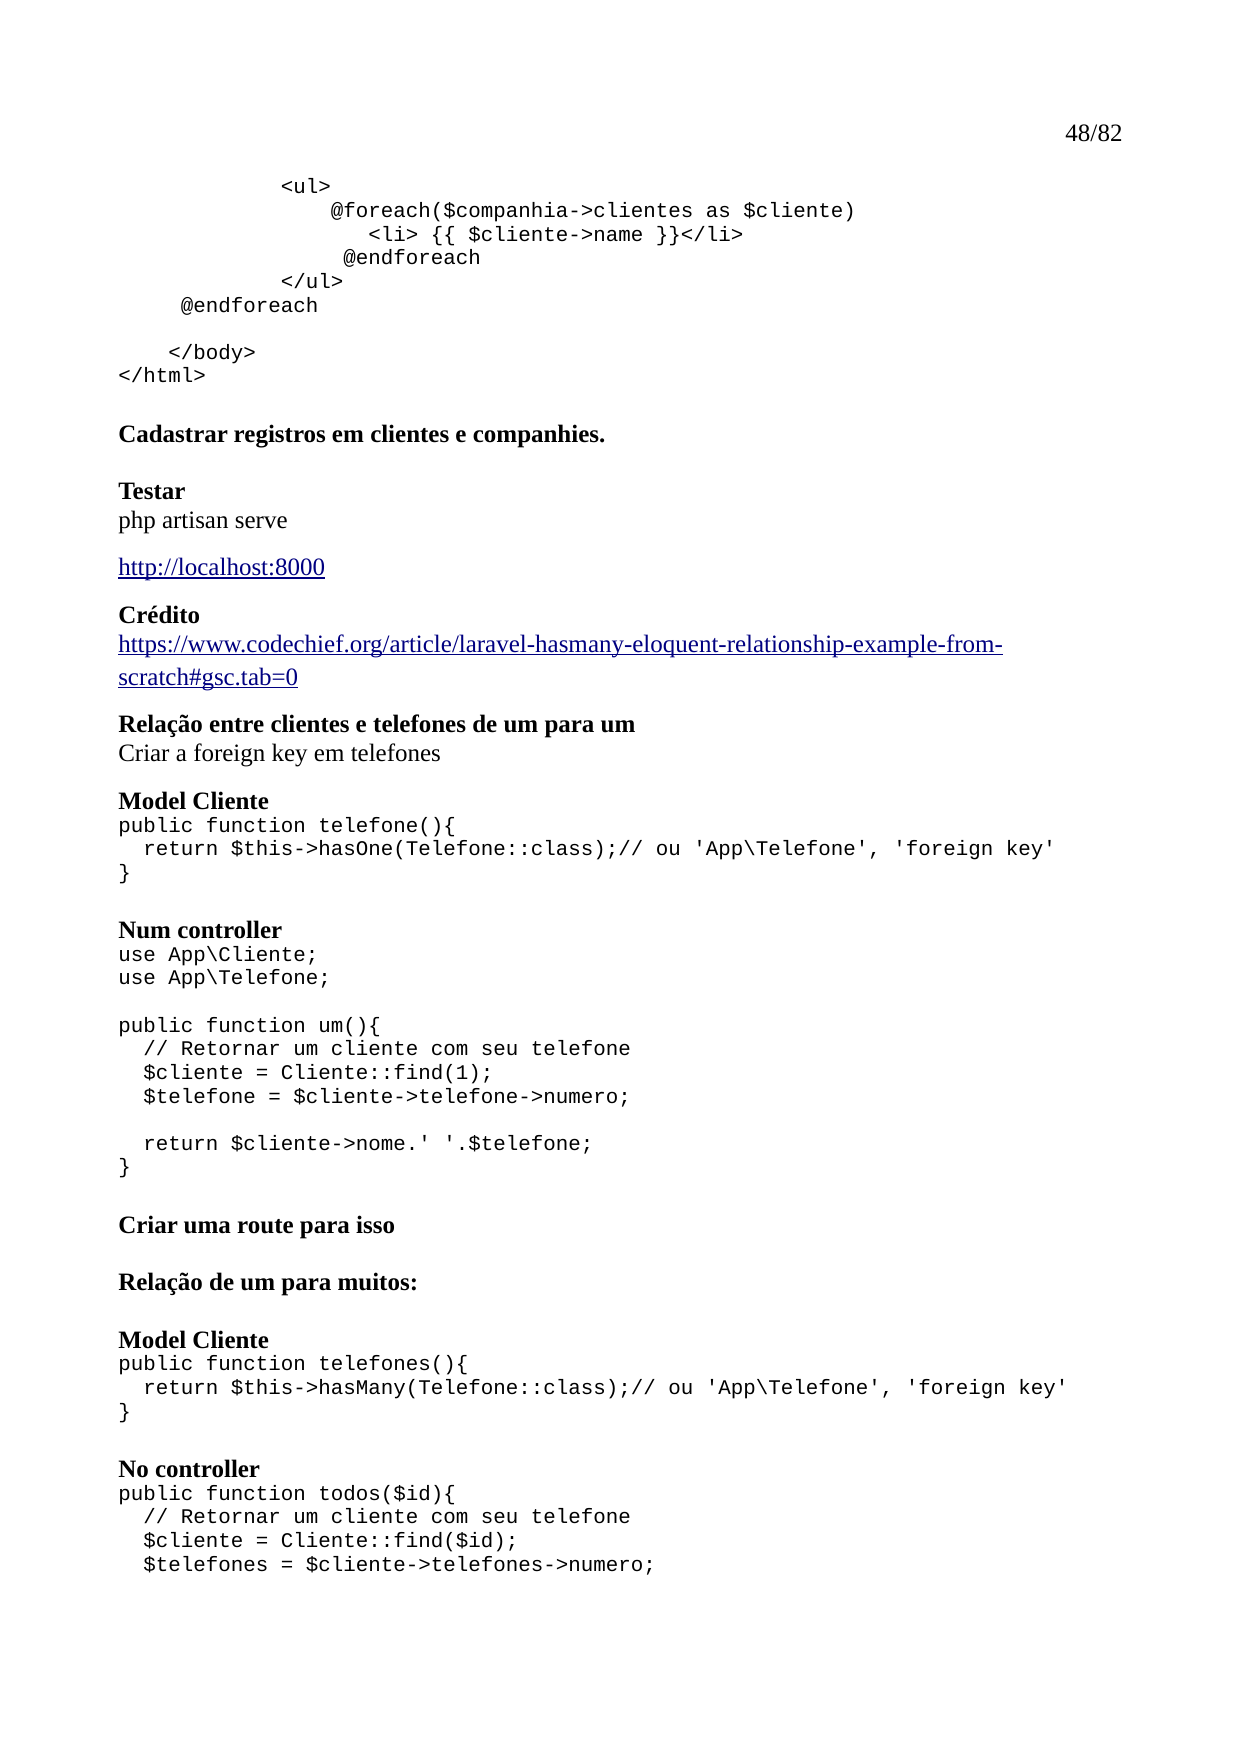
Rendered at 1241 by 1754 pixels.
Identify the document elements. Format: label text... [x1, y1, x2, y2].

text } [118, 1157, 1122, 1180]
text Testar [118, 476, 1122, 505]
text https://www.codechief.org/article/laravel-hasmany-eloquent-relationship-example-from-scratch#gsc.tab=0 [118, 629, 1122, 691]
text return $cliente->nome.' '.$telefone; [118, 1133, 1122, 1157]
text public function um(){ [118, 1015, 1122, 1038]
text </html> [118, 366, 1122, 389]
text </ul> [118, 271, 1122, 294]
text No controller [118, 1454, 1122, 1483]
text </body> [118, 342, 1122, 366]
text use App\Cliente; [118, 944, 1122, 967]
text @foreach($companhia->clientes as $cliente) [118, 200, 1122, 224]
text @endforeach [118, 294, 1122, 318]
text Cadastrar registros em clientes e companhies. [118, 419, 1122, 447]
text Relação entre clientes e telefones de um para um [118, 709, 1122, 738]
text use App\Telefone; [118, 967, 1122, 991]
text http://localhost:8000 [118, 552, 1122, 581]
text $telefone = $cliente->telefone->numero; [118, 1086, 1122, 1109]
text // Retornar um cliente com seu telefone [118, 1038, 1122, 1062]
text } [118, 862, 1122, 886]
text php artisan serve [118, 505, 1122, 534]
text return $this->hasMany(Telefone::class);// ou 'App\Telefone', 'foreign key' [118, 1377, 1122, 1401]
text public function telefone(){ [118, 814, 1122, 838]
text Criar a foreign key em telefones [118, 738, 1122, 767]
text Criar uma route para isso [118, 1210, 1122, 1238]
text <ul> [118, 176, 1122, 200]
text $cliente = Cliente::find(1); [118, 1062, 1122, 1086]
text public function telefones(){ [118, 1353, 1122, 1377]
text Model Cliente [118, 786, 1122, 814]
text $cliente = Cliente::find($id); [118, 1530, 1122, 1553]
text Model Cliente [118, 1325, 1122, 1353]
text @endforeach [118, 247, 1122, 271]
text Crédito [118, 600, 1122, 629]
text $telefones = $cliente->telefones->numero; [118, 1553, 1122, 1577]
text return $this->hasOne(Telefone::class);// ou 'App\Telefone', 'foreign key' [118, 838, 1122, 862]
text // Retornar um cliente com seu telefone [118, 1506, 1122, 1530]
text <li> {{ $cliente->name }}</li> [118, 224, 1122, 247]
text Num controller [118, 915, 1122, 944]
text } [118, 1401, 1122, 1424]
text public function todos($id){ [118, 1483, 1122, 1506]
text Relação de um para muitos: [118, 1267, 1122, 1296]
